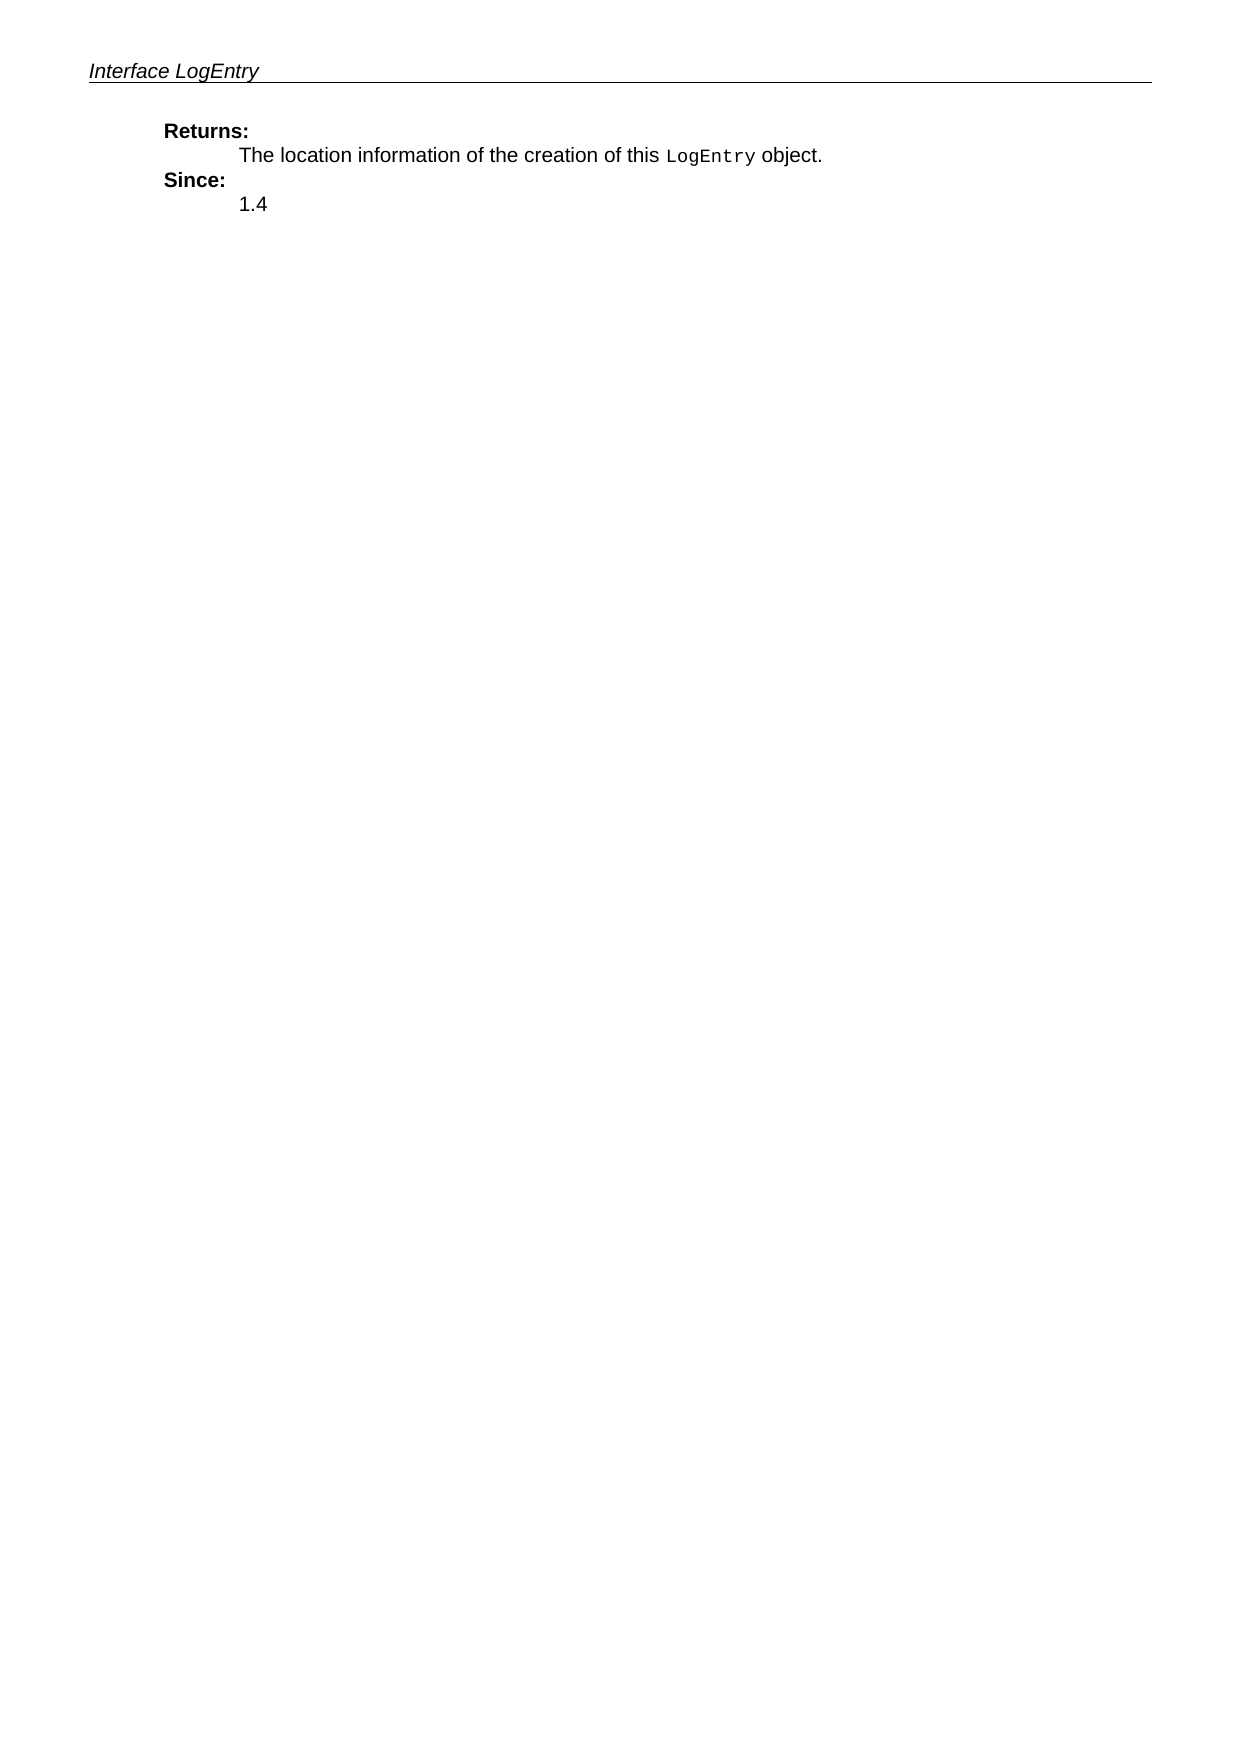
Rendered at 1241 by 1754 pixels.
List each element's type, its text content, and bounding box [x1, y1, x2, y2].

text Since: [163, 168, 1152, 192]
text The location information of the creation of this LogEntry object. [238, 142, 1152, 168]
text 1.4 [238, 192, 1152, 216]
text Returns: [163, 118, 1152, 142]
